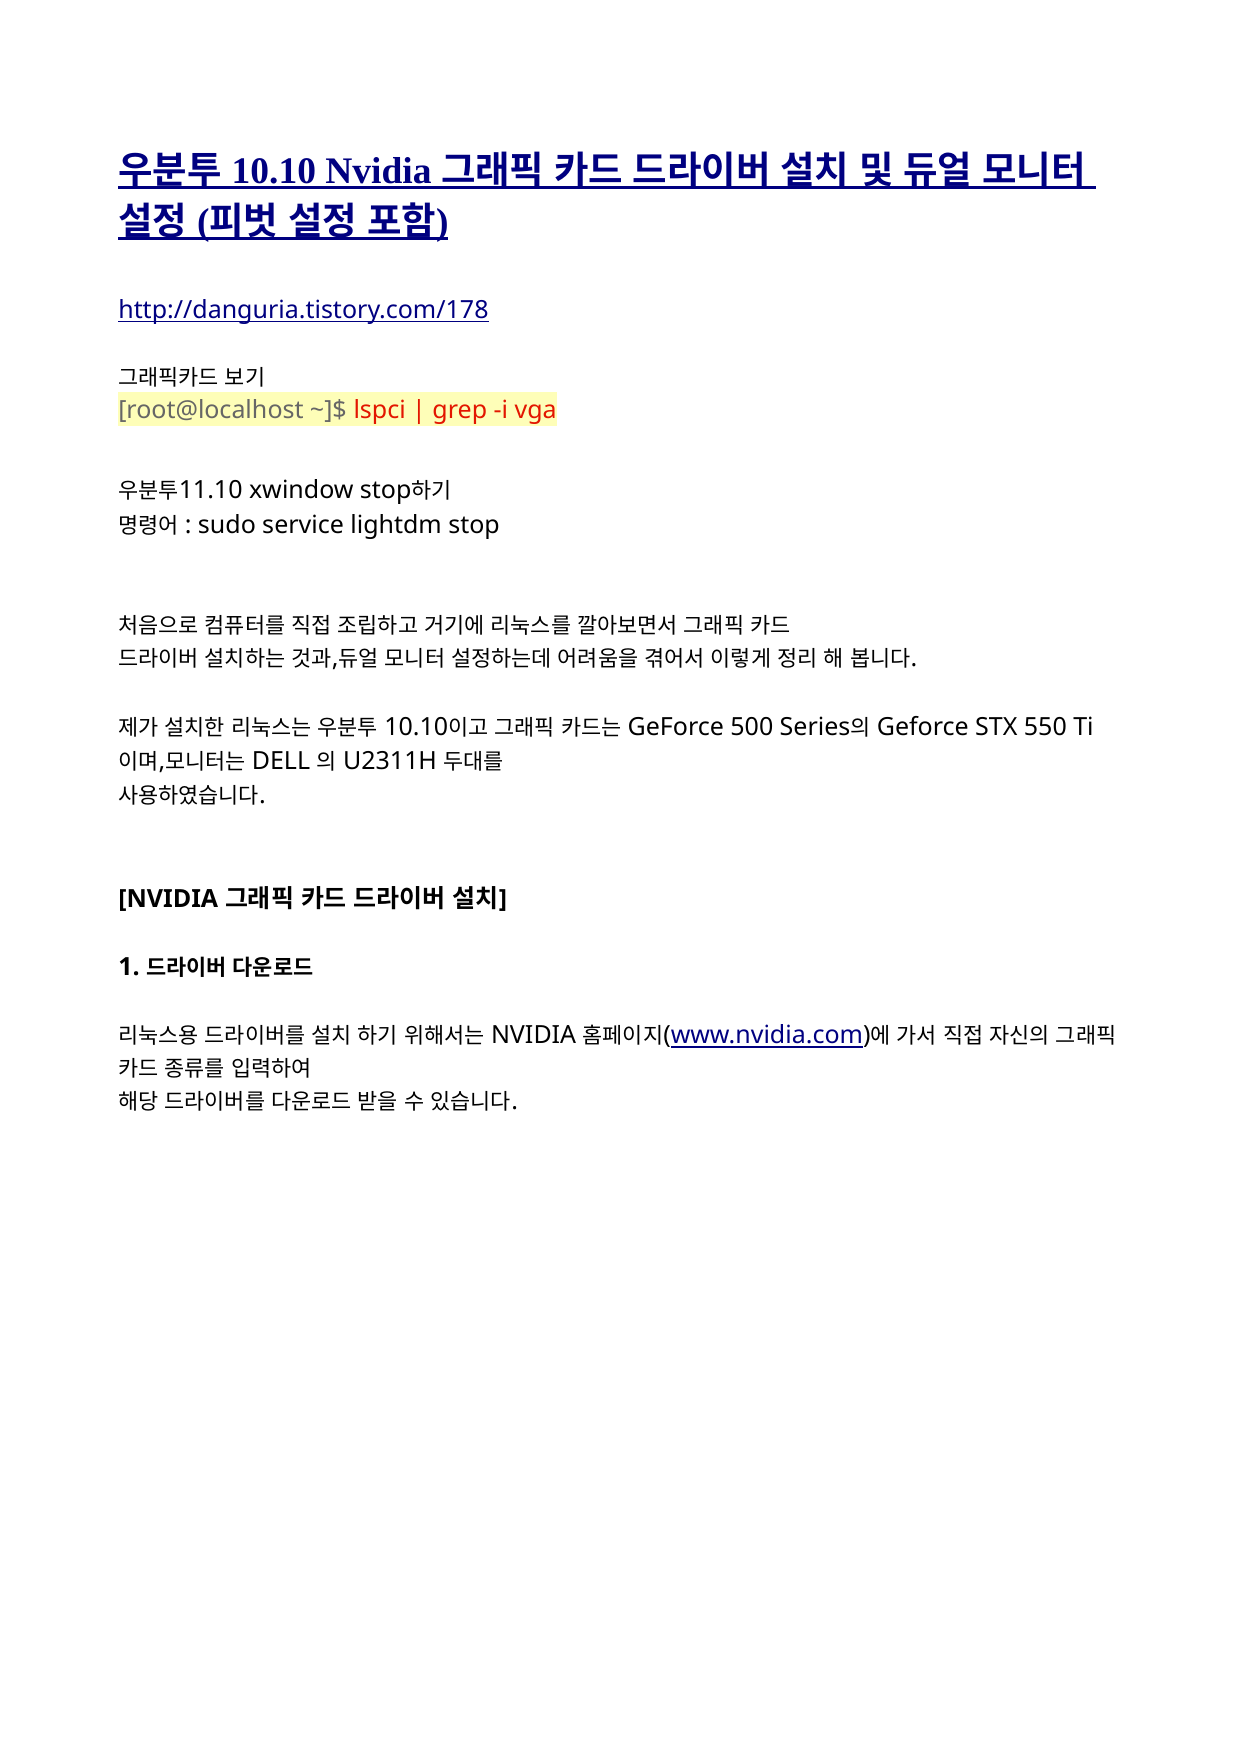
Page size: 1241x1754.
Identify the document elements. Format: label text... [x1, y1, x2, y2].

text 처음으로 컴퓨터를 직접 조립하고 거기에 리눅스를 깔아보면서 그래픽 카드 드라이버 설치하는 것과,듀얼 모니터 설정하는데 어려움을 겪어서 이렇게 정리 해 봅니다. 제가 설치한 리눅스는 우분투 10.10이고 그래픽 카드는 GeForce 500 Series의 Geforce STX 550 Ti이며,모니터는 DELL 의 U2311H 두대를 사용하였습니다. [NVIDIA 그래픽 카드 드라이버 설치] 1. 드라이버 다운로드 리눅스용 드라이버를 설치 하기 위해서는 NVIDIA 홈페이지(www.nvidia.com)에 가서 직접 자신의 그래픽 카드 종류를 입력하여 해당 드라이버를 다운로드 받을 수 있습니다. [118, 608, 1122, 1151]
text 우분투11.10 xwindow stop하기 [118, 472, 1122, 506]
text 그래픽카드 보기 [118, 360, 1122, 392]
text http://danguria.tistory.com/178 [118, 292, 1122, 326]
text 명령어 : sudo service lightdm stop [118, 506, 1122, 540]
subtitle 우분투 10.10 Nvidia 그래픽 카드 드라이버 설치 및 듀얼 모니터 설정 (피벗 설정 포함) [118, 143, 1122, 245]
text [root@localhost ~]$ lspci | grep -i vga [118, 392, 1122, 426]
